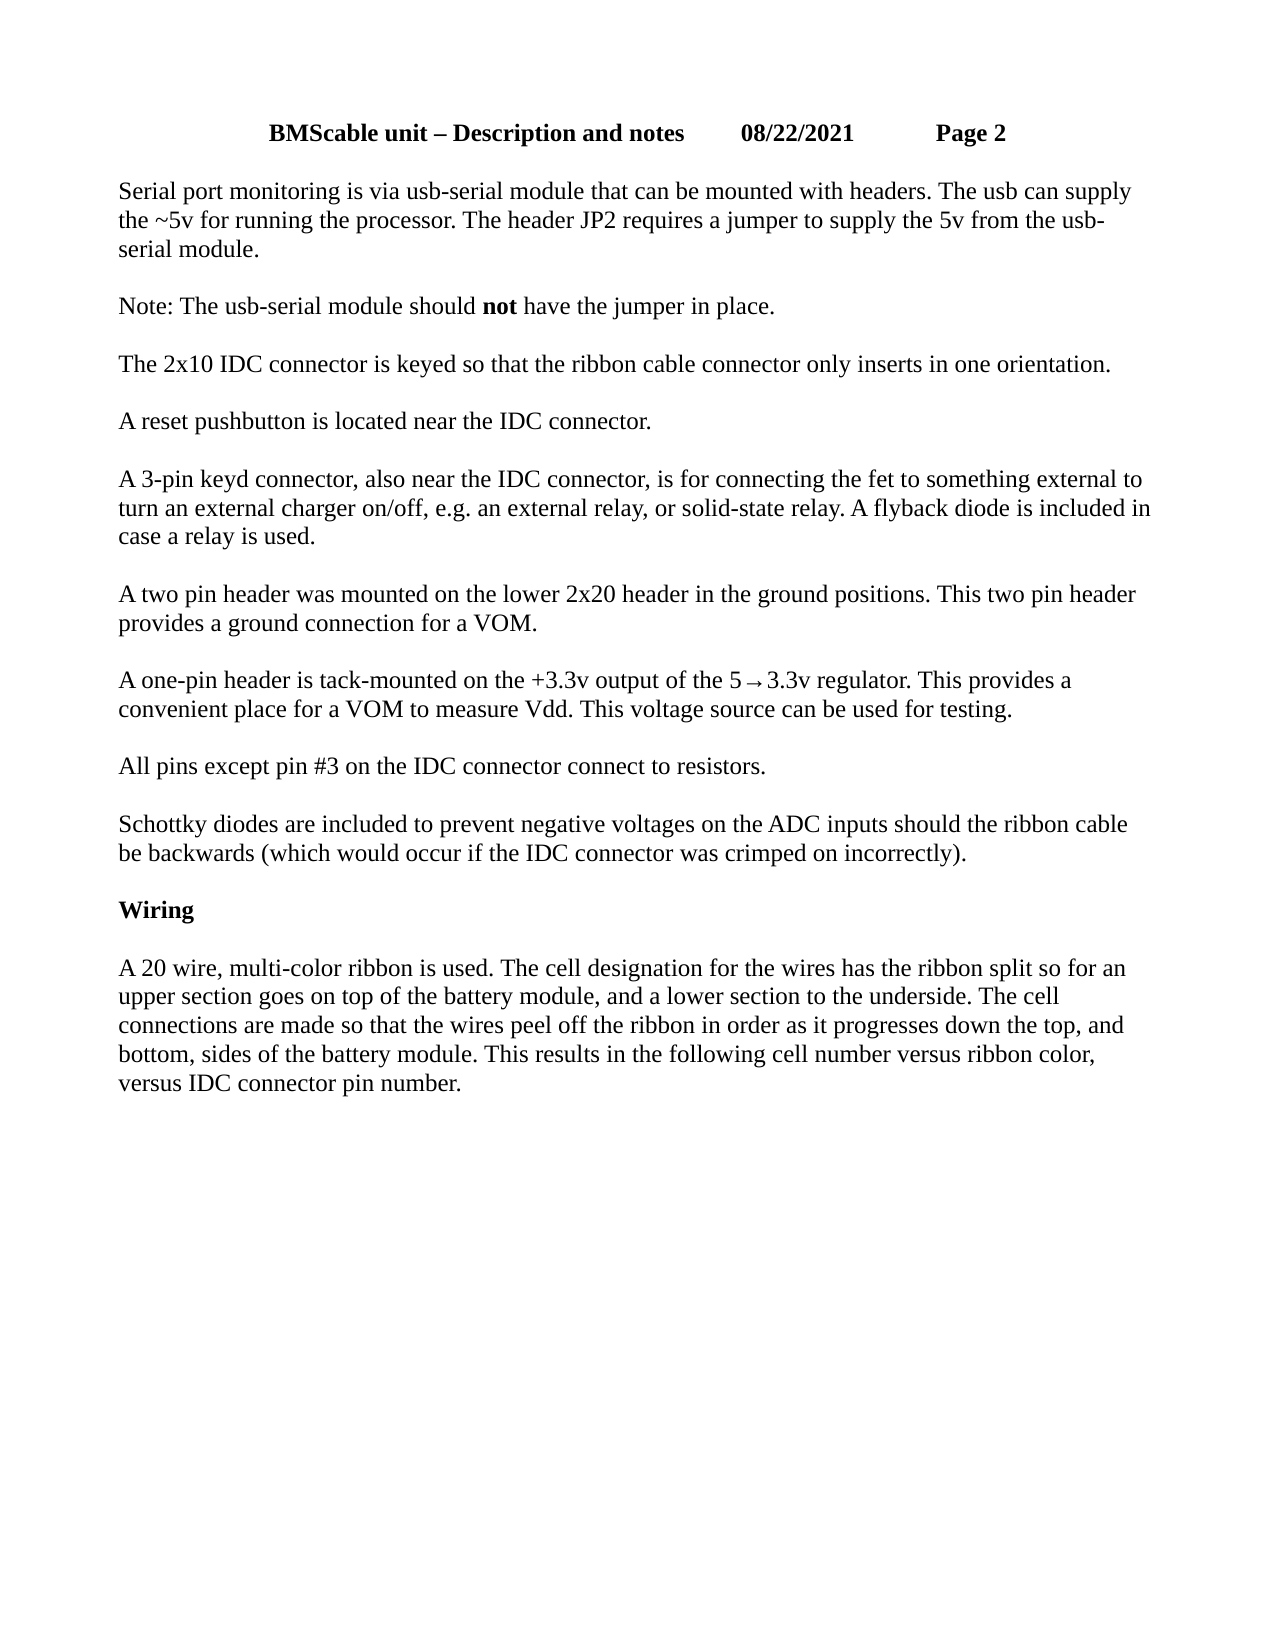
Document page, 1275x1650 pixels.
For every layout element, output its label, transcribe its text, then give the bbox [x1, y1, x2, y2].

text Serial port monitoring is via usb-serial module that can be mounted with headers. The usb can supply the ~5v for running the processor. The header JP2 requires a jumper to supply the 5v from the usb-serial module. [118, 176, 1157, 263]
text Schottky diodes are included to prevent negative voltages on the ADC inputs should the ribbon cable be backwards (which would occur if the IDC connector was crimped on incorrectly). [118, 809, 1157, 866]
text A one-pin header is tack-mounted on the +3.3v output of the 5→3.3v regulator. This provides a convenient place for a VOM to measure Vdd. This voltage source can be used for testing. [118, 665, 1157, 723]
text Wiring [118, 895, 1157, 924]
text A two pin header was mounted on the lower 2x20 header in the ground positions. This two pin header provides a ground connection for a VOM. [118, 579, 1157, 636]
text A 20 wire, multi-color ribbon is used. The cell designation for the wires has the ribbon split so for an upper section goes on top of the battery module, and a lower section to the underside. The cell connections are made so that the wires peel off the ribbon in order as it progresses down the top, and bottom, sides of the battery module. This results in the following cell number versus ribbon color, versus IDC connector pin number. [118, 953, 1157, 1096]
text A 3-pin keyd connector, also near the IDC connector, is for connecting the fet to something external to turn an external charger on/off, e.g. an external relay, or solid-state relay. A flyback diode is included in case a relay is used. [118, 464, 1157, 550]
text A reset pushbutton is located near the IDC connector. [118, 406, 1157, 435]
text Note: The usb-serial module should not have the jumper in place. [118, 291, 1157, 320]
text All pins except pin #3 on the IDC connector connect to resistors. [118, 751, 1157, 780]
text The 2x10 IDC connector is keyed so that the ribbon cable connector only inserts in one orientation. [118, 349, 1157, 378]
